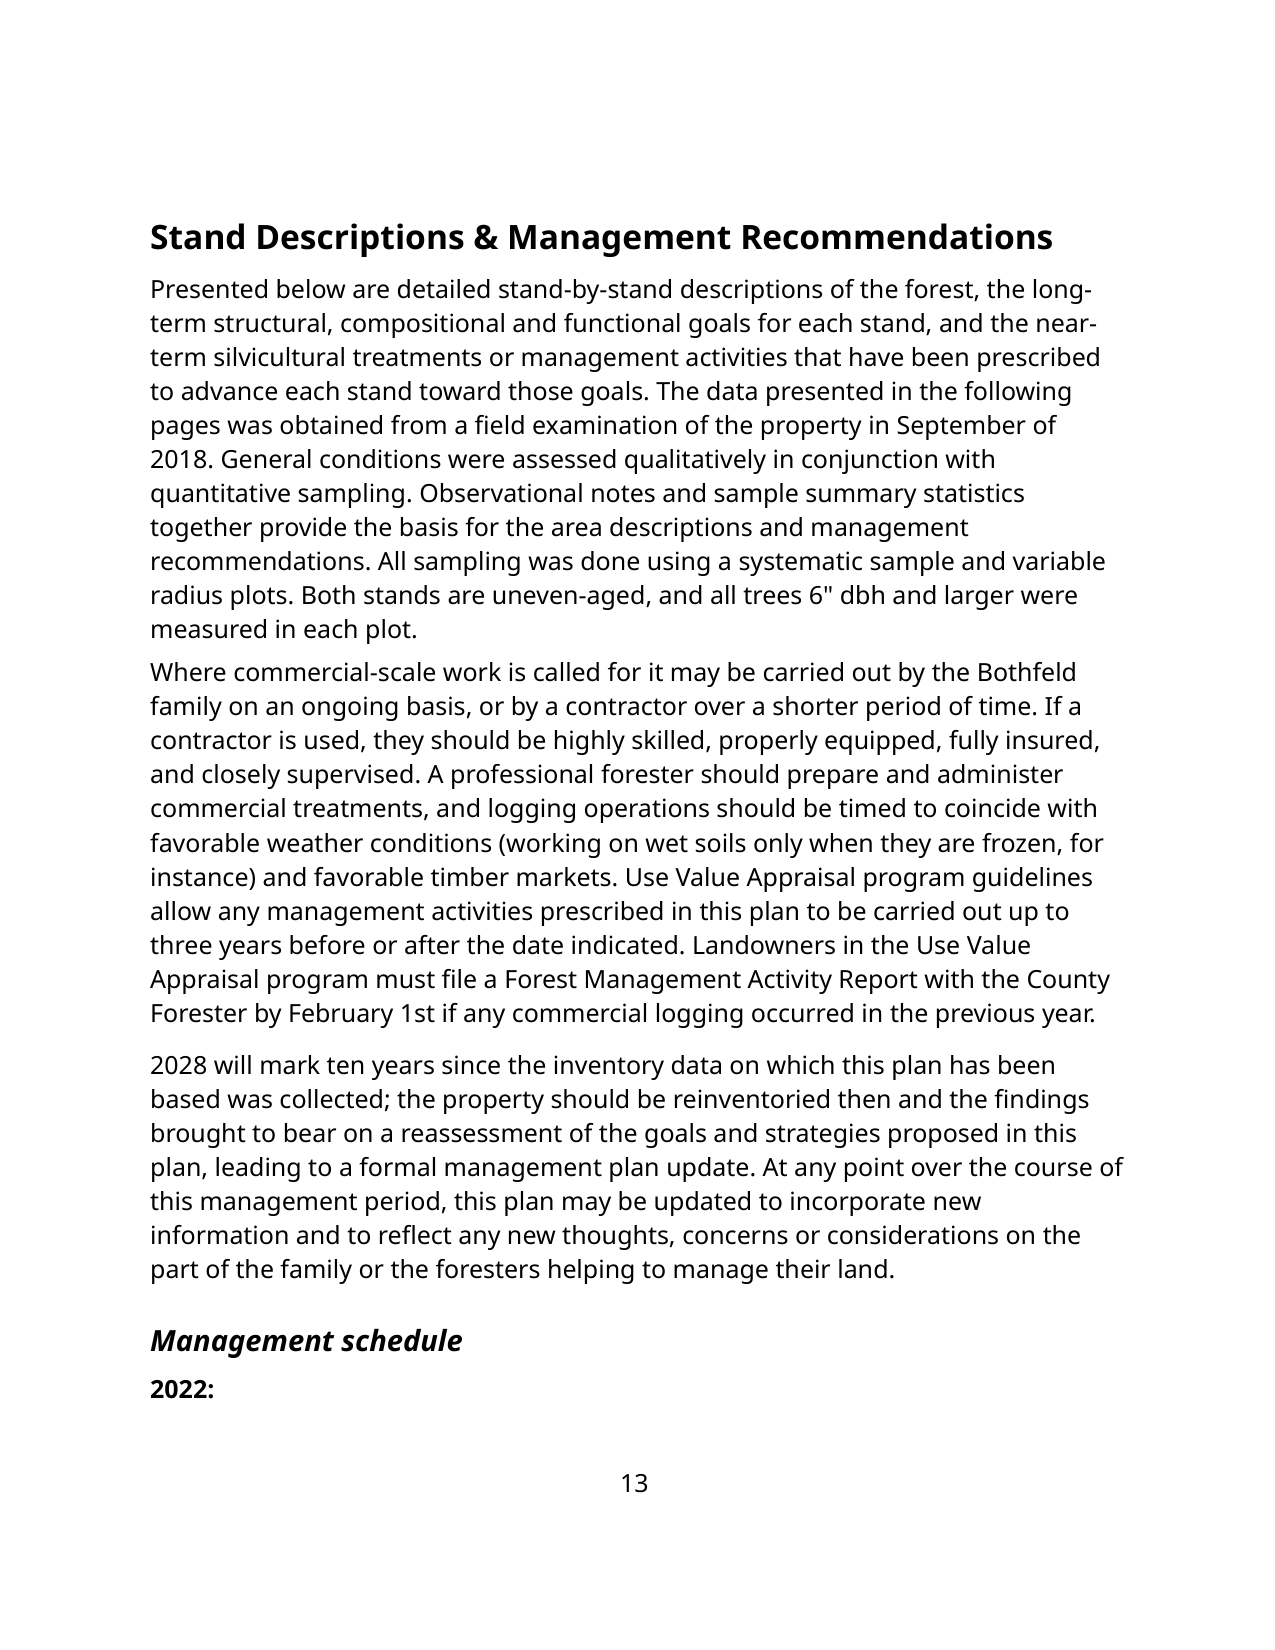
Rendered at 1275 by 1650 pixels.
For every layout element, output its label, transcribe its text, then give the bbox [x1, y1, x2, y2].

text Presented below are detailed stand-by-stand descriptions of the forest, the long-term structural, compositional and functional goals for each stand, and the near-term silvicultural treatments or management activities that have been prescribed to advance each stand toward those goals. The data presented in the following pages was obtained from a field examination of the property in September of 2018. General conditions were assessed qualitatively in conjunction with quantitative sampling. Observational notes and sample summary statistics together provide the basis for the area descriptions and management recommendations. All sampling was done using a systematic sample and variable radius plots. Both stands are uneven-aged, and all trees 6" dbh and larger were measured in each plot. [150, 271, 1125, 646]
subtitle Management schedule [150, 1320, 1125, 1359]
text Where commercial-scale work is called for it may be carried out by the Bothfeld family on an ongoing basis, or by a contractor over a shorter period of time. If a contractor is used, they should be highly skilled, properly equipped, fully insured, and closely supervised. A professional forester should prepare and administer commercial treatments, and logging operations should be timed to coincide with favorable weather conditions (working on wet soils only when they are frozen, for instance) and favorable timber markets. Use Value Appraisal program guidelines allow any management activities prescribed in this plan to be carried out up to three years before or after the date indicated. Landowners in the Use Value Appraisal program must file a Forest Management Activity Report with the County Forester by February 1st if any commercial logging occurred in the previous year. [150, 655, 1125, 1029]
text 2028 will mark ten years since the inventory data on which this plan has been based was collected; the property should be reinventoried then and the findings brought to bear on a reassessment of the goals and strategies proposed in this plan, leading to a formal management plan update. At any point over the course of this management period, this plan may be updated to incorporate new information and to reflect any new thoughts, concerns or considerations on the part of the family or the foresters helping to manage their land. [150, 1047, 1125, 1286]
subtitle Stand Descriptions & Management Recommendations [150, 213, 1125, 259]
text 2022: [150, 1372, 1125, 1406]
